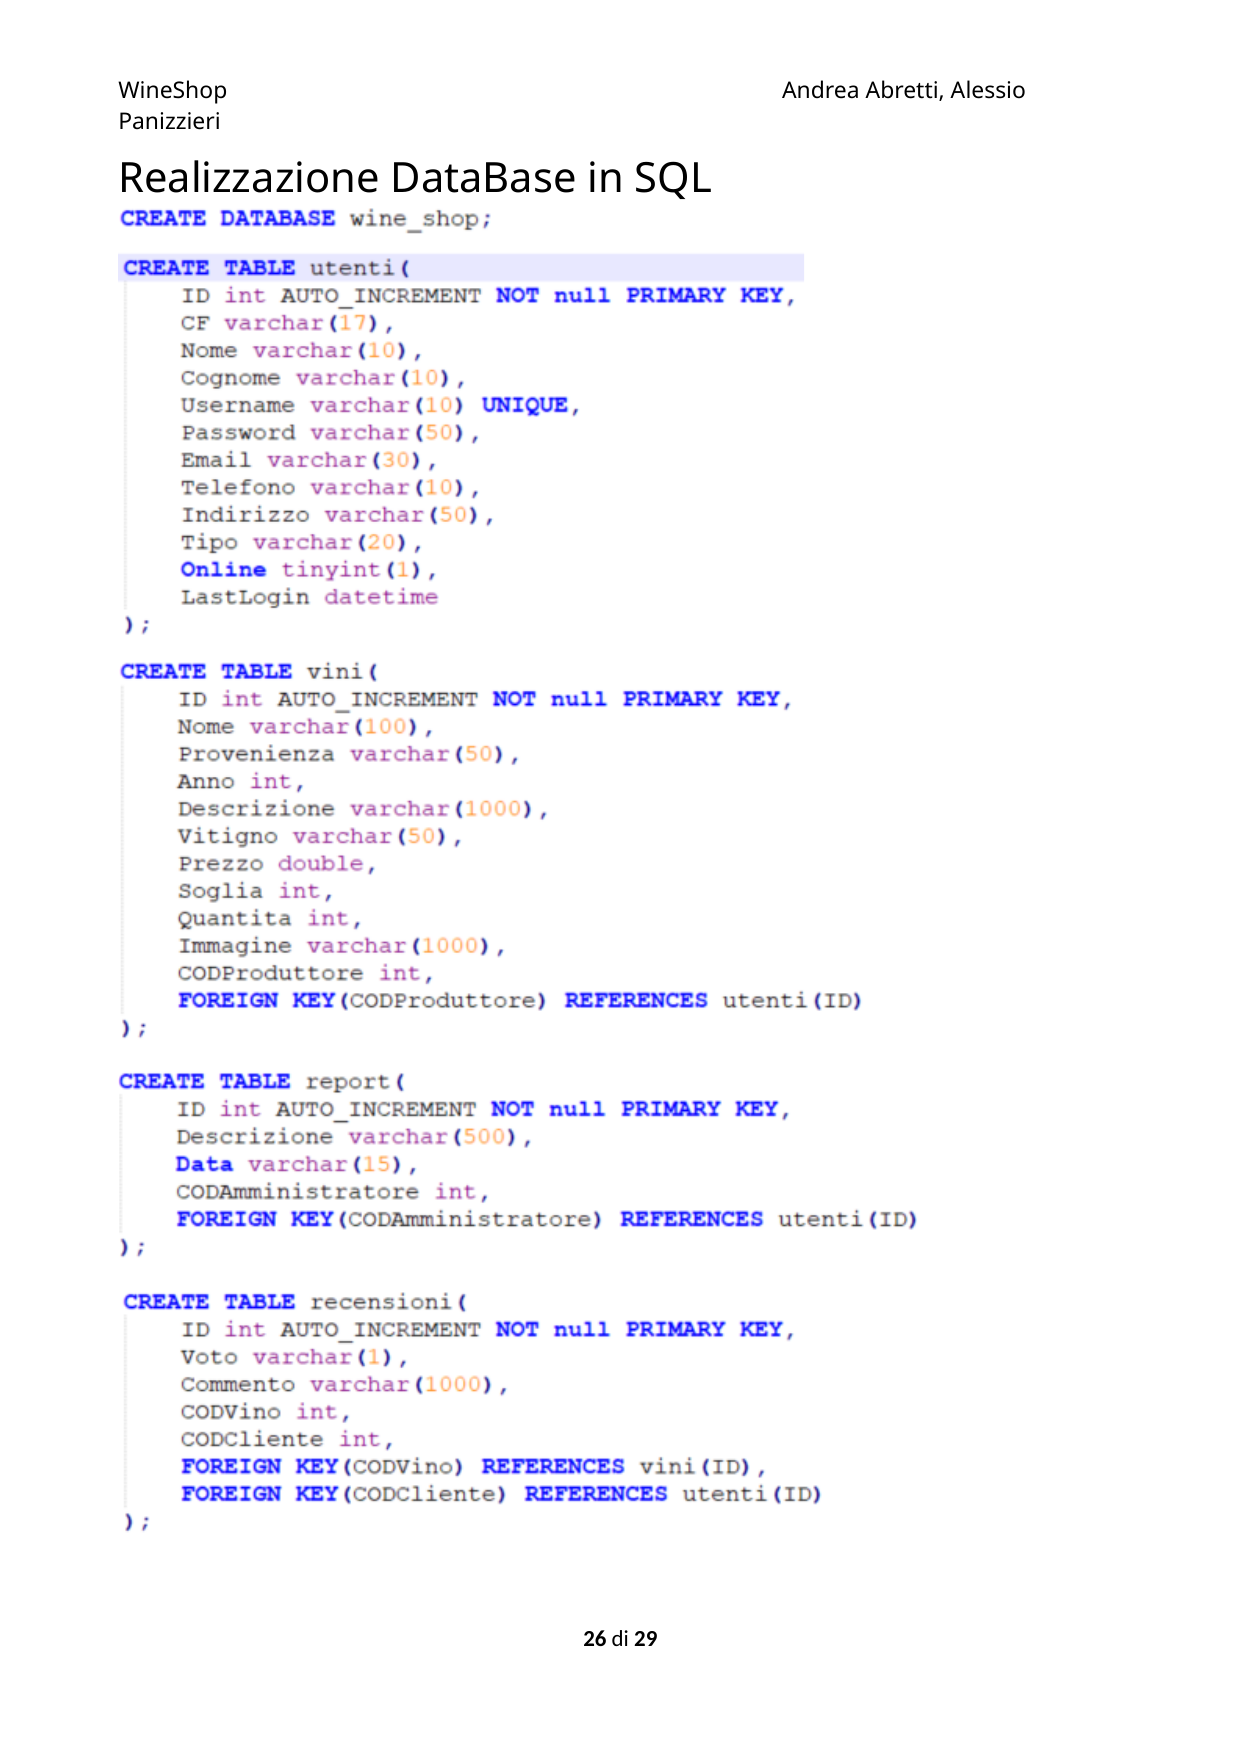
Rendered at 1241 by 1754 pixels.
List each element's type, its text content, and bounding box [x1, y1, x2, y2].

subtitle Realizzazione DataBase in SQL [118, 148, 1122, 204]
